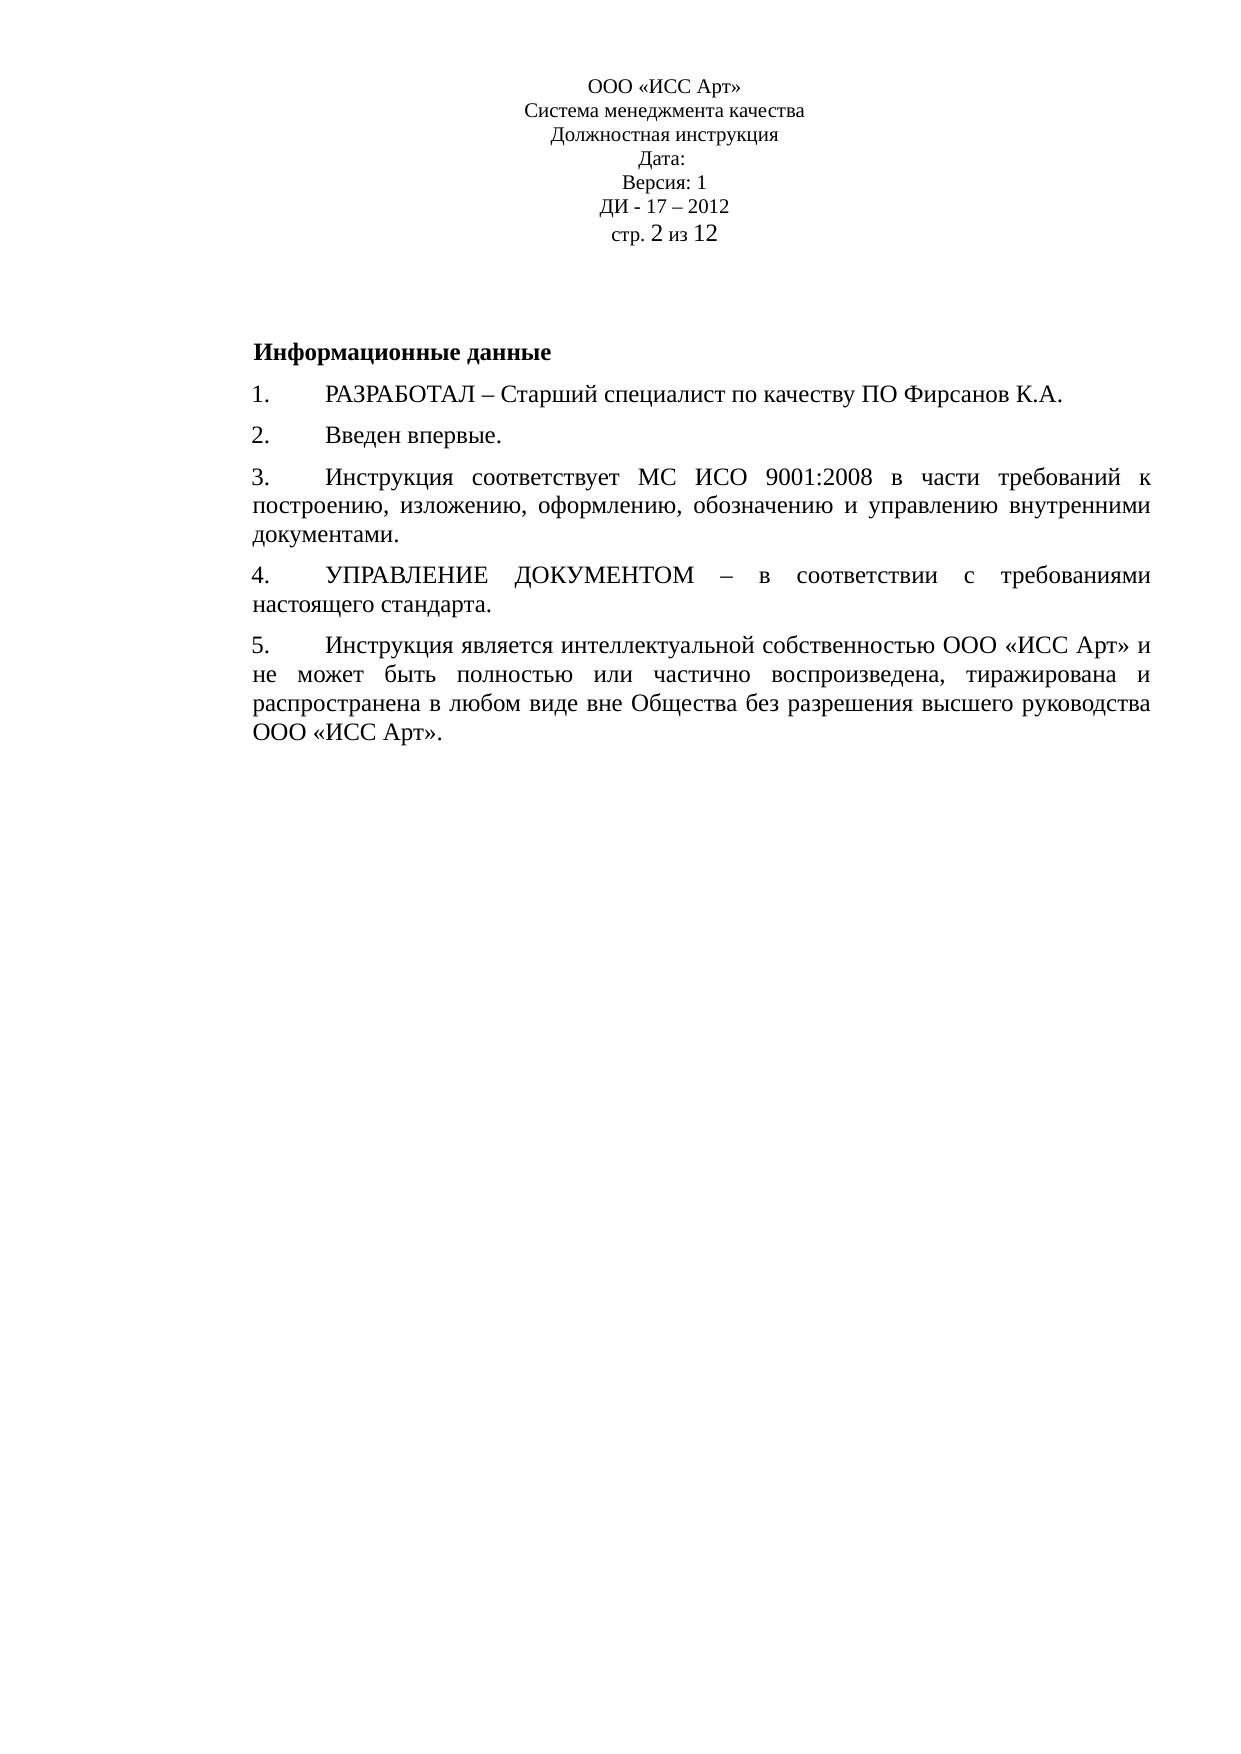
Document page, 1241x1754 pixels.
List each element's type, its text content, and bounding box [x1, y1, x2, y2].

text Информационные данные [158, 333, 1152, 367]
list УПРАВЛЕНИЕ ДОКУМЕНТОМ – в соответствии с требованиями настоящего стандарта. [251, 561, 1152, 618]
list Инструкция соответствует МС ИСО 9001:2008 в части требований к построению, изложению, оформлению, обозначению и управлению внутренними документами. [251, 462, 1152, 548]
list Введен впервые. [251, 421, 1152, 449]
list Инструкция является интеллектуальной собственностью ООО «ИСС Арт» и не может быть полностью или частично воспроизведена, тиражирована и распространена в любом виде вне Общества без разрешения высшего руководства ООО «ИСС Арт». [251, 631, 1152, 746]
list РАЗРАБОТАЛ – Старший специалист по качеству ПО Фирсанов К.А. [251, 379, 1152, 408]
